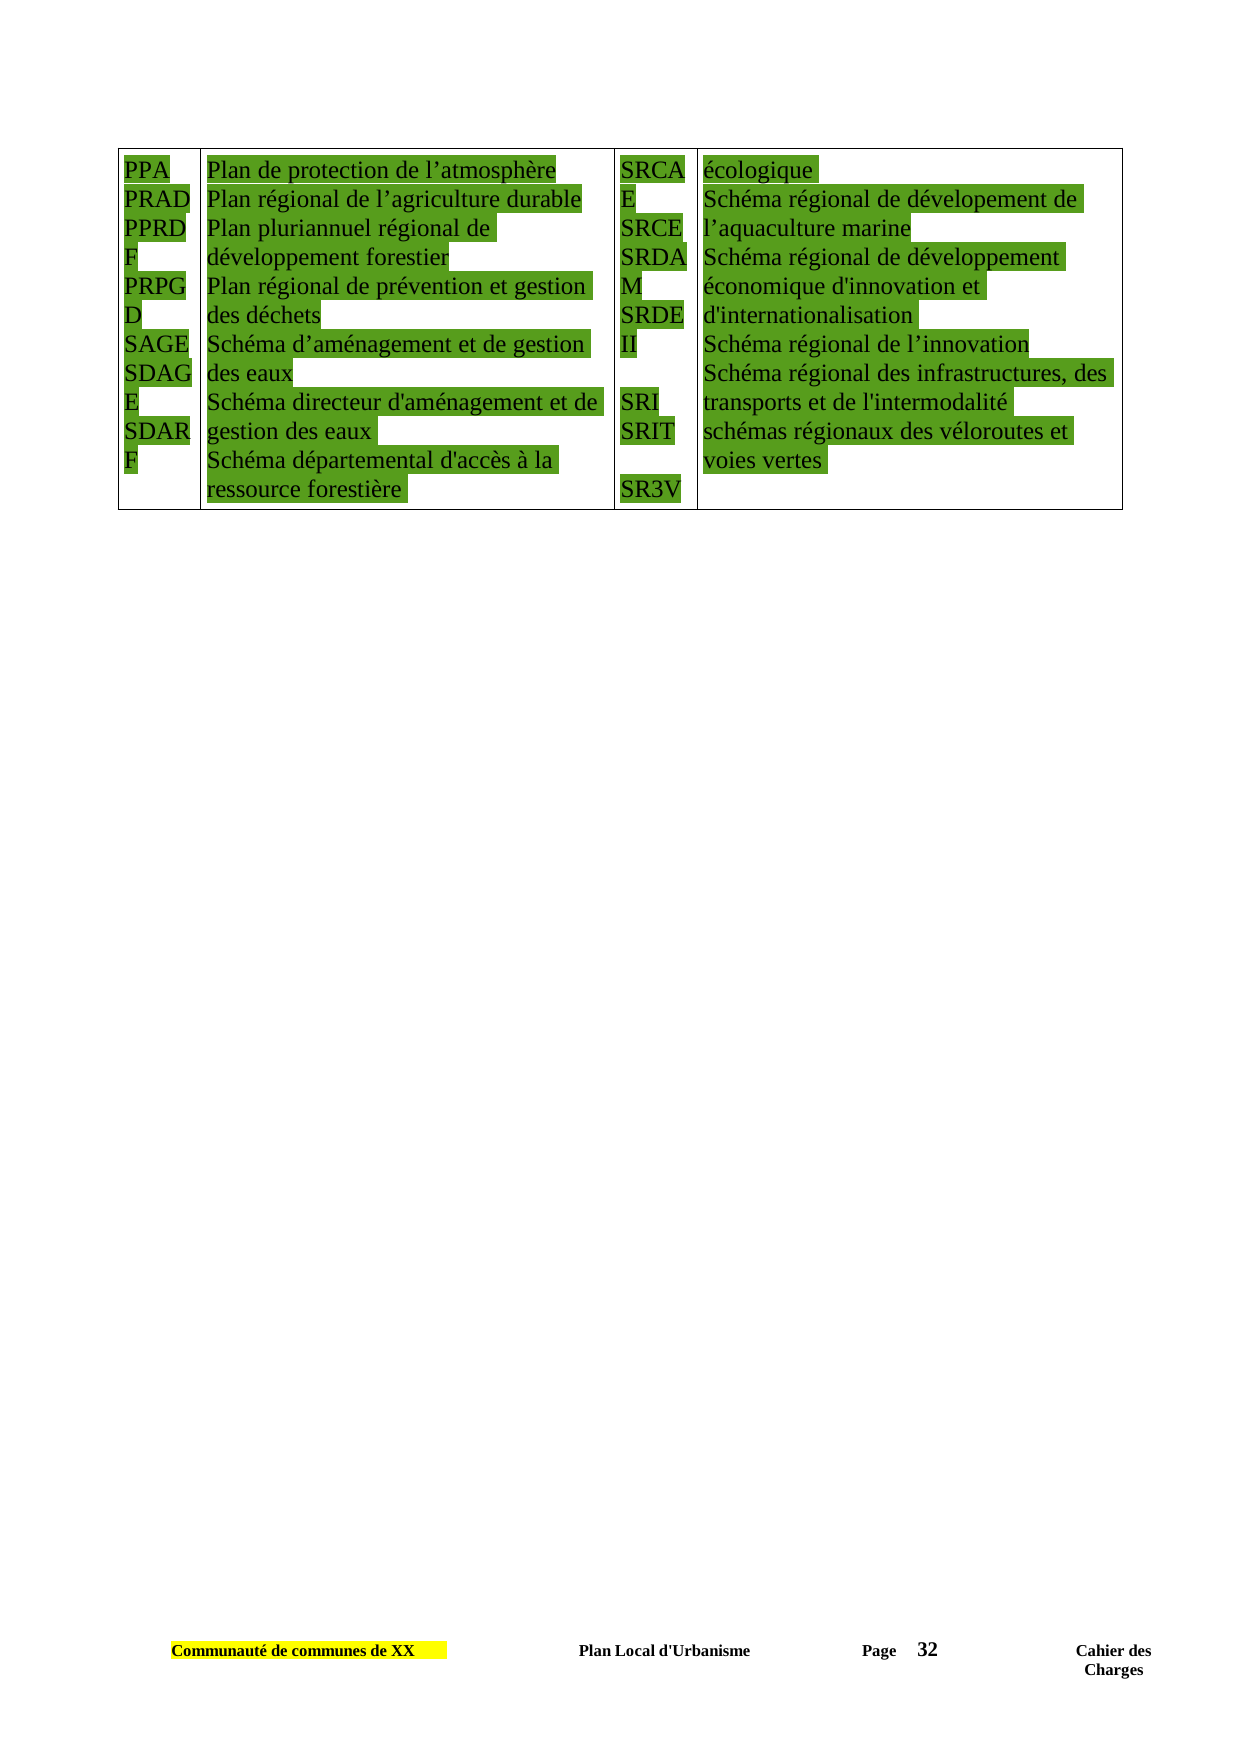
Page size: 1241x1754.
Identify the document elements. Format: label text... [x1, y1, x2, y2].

table_header Plan de protection de l’atmosphère Plan régional de l’agriculture durable Plan pluriannuel régional de développement forestier Plan régional de prévention et gestion des déchets Schéma d’aménagement et de gestion des eaux Schéma directeur d'aménagement et de gestion des eaux Schéma départemental d'accès à la ressource forestière [201, 149, 614, 509]
table_header écologique Schéma régional de dévelopement de l’aquaculture marine Schéma régional de développement économique d'innovation et d'internationalisation Schéma régional de l’innovation Schéma régional des infrastructures, des transports et de l'intermodalité schémas régionaux des véloroutes et voies vertes [698, 149, 1122, 509]
table_header PPA PRAD PPRDF PRPGD SAGE SDAGE SDARF [119, 149, 200, 509]
table_header SRCAE SRCE SRDAM SRDEII SRI SRIT SR3V [615, 149, 697, 509]
